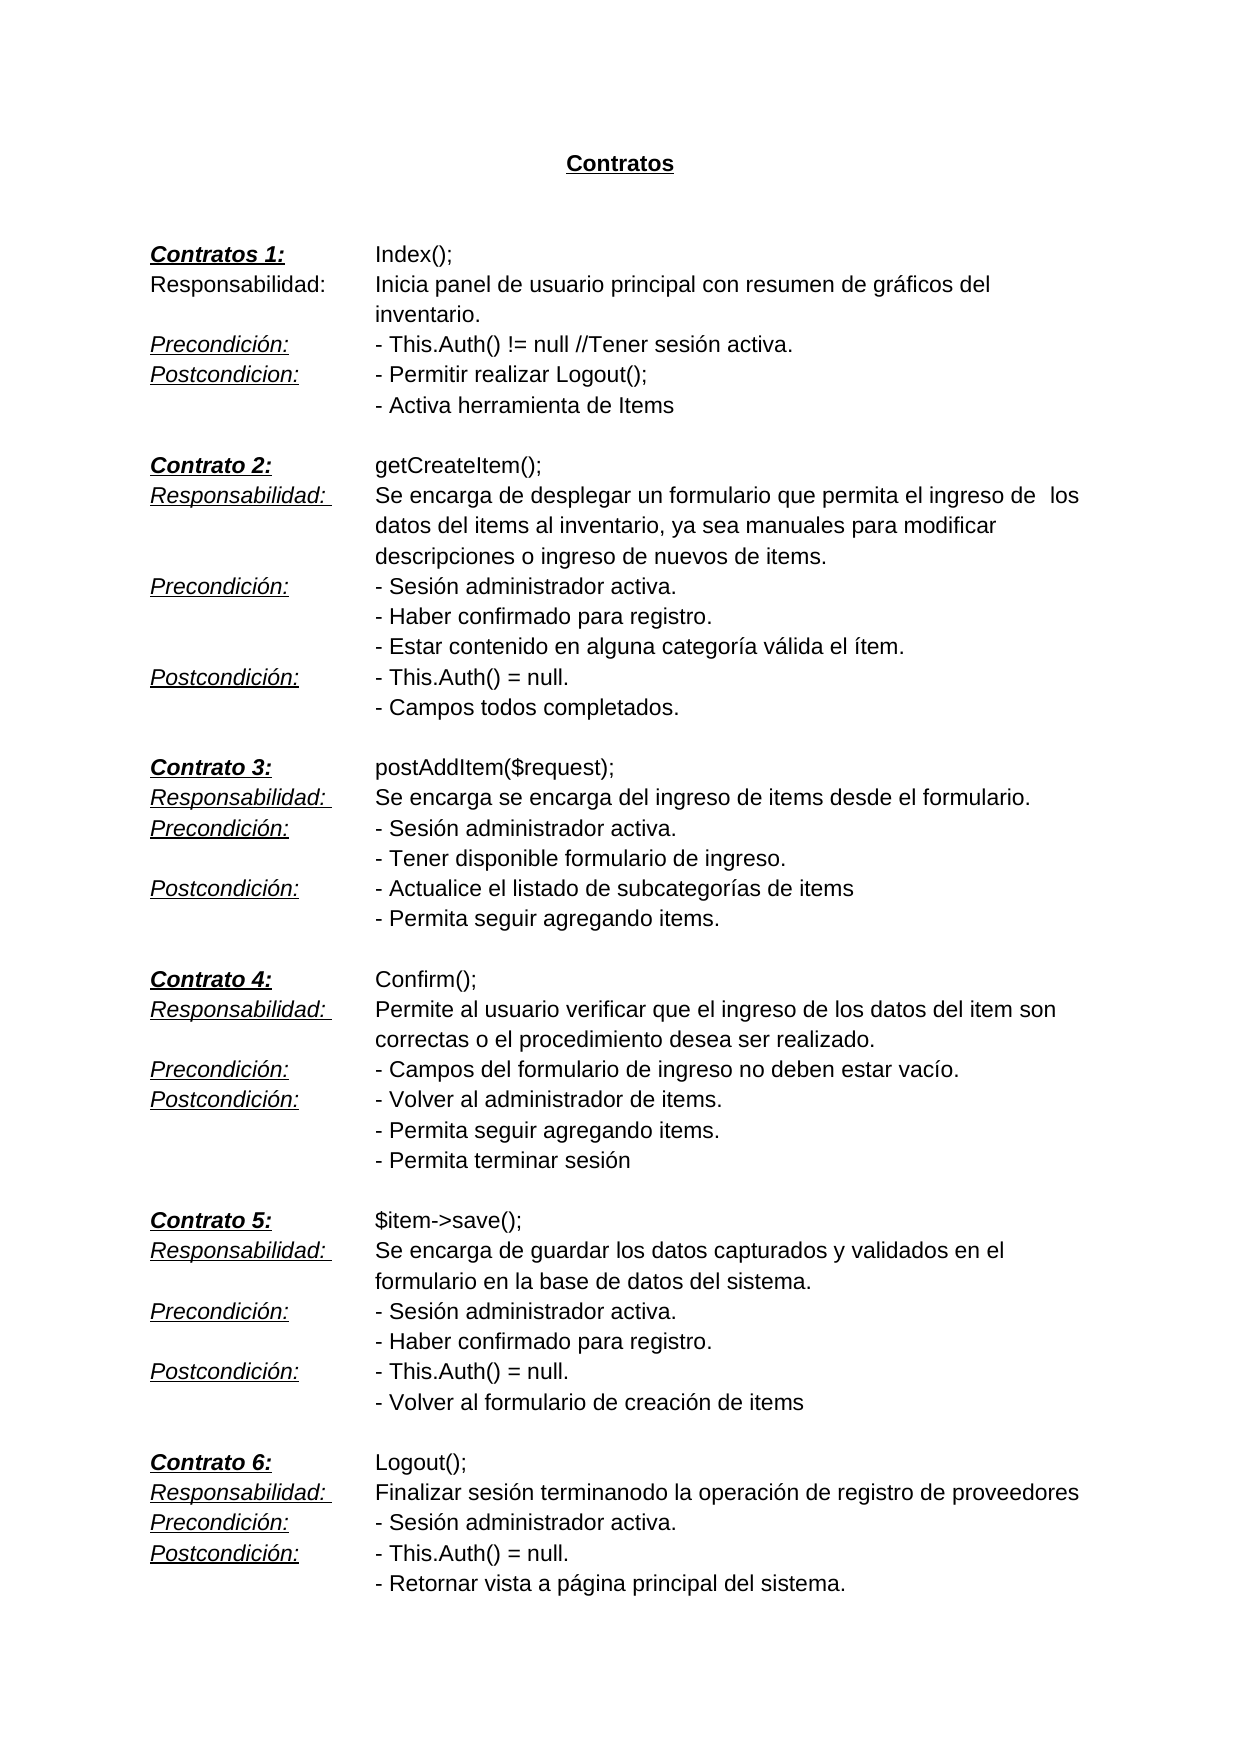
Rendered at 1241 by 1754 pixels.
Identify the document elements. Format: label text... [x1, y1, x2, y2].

text Postcondición: - This.Auth() = null. [150, 663, 1090, 690]
text Postcondición: - This.Auth() = null. [150, 1539, 1090, 1566]
text Precondición: - Sesión administrador activa. [150, 573, 1090, 599]
text Responsabilidad: Inicia panel de usuario principal con resumen de gráficos del inventario. [150, 271, 1090, 327]
text Postcondición: - Volver al administrador de items. [150, 1086, 1090, 1113]
text - Volver al formulario de creación de items [150, 1388, 1090, 1415]
text Precondición: - Sesión administrador activa. [150, 814, 1090, 841]
text Contratos [150, 150, 1090, 176]
text Contrato 4: Confirm(); [150, 966, 1090, 992]
text Precondición: - Sesión administrador activa. [150, 1298, 1090, 1324]
text Contrato 2: getCreateItem(); [150, 452, 1090, 478]
text Postcondición: - Actualice el listado de subcategorías de items [150, 875, 1090, 901]
text - Estar contenido en alguna categoría válida el ítem. [150, 633, 1090, 660]
text - Activa herramienta de Items [150, 392, 1090, 418]
text - Permita seguir agregando items. [150, 905, 1090, 932]
text - Permita terminar sesión [150, 1147, 1090, 1173]
text - Campos todos completados. [150, 694, 1090, 720]
text Responsabilidad: Se encarga se encarga del ingreso de items desde el formulario. [150, 784, 1090, 811]
text Precondición: - Campos del formulario de ingreso no deben estar vacío. [150, 1056, 1090, 1083]
text Responsabilidad: Se encarga de desplegar un formulario que permita el ingreso de los datos del items al inventario, ya sea manuales para modificar descripciones o ingreso de nuevos de items. [150, 482, 1090, 569]
text Precondición: - Sesión administrador activa. [150, 1509, 1090, 1536]
text - Retornar vista a página principal del sistema. [150, 1570, 1090, 1596]
text Precondición: - This.Auth() != null //Tener sesión activa. [150, 331, 1090, 358]
text Responsabilidad: Se encarga de guardar los datos capturados y validados en el formulario en la base de datos del sistema. [150, 1237, 1090, 1294]
text - Tener disponible formulario de ingreso. [150, 845, 1090, 871]
text Postcondición: - This.Auth() = null. [150, 1358, 1090, 1385]
text Contrato 5: $item->save(); [150, 1207, 1090, 1234]
text - Haber confirmado para registro. [150, 603, 1090, 629]
text Contrato 6: Logout(); [150, 1449, 1090, 1475]
text Responsabilidad: Finalizar sesión terminanodo la operación de registro de proveedores [150, 1479, 1090, 1506]
text Postcondicion: - Permitir realizar Logout(); [150, 361, 1090, 388]
text Responsabilidad: Permite al usuario verificar que el ingreso de los datos del item son correctas o el procedimiento desea ser realizado. [150, 996, 1090, 1052]
text Contratos 1: Index(); [150, 241, 1090, 267]
text Contrato 3: postAddItem($request); [150, 754, 1090, 781]
text - Haber confirmado para registro. [150, 1328, 1090, 1354]
text - Permita seguir agregando items. [150, 1117, 1090, 1143]
